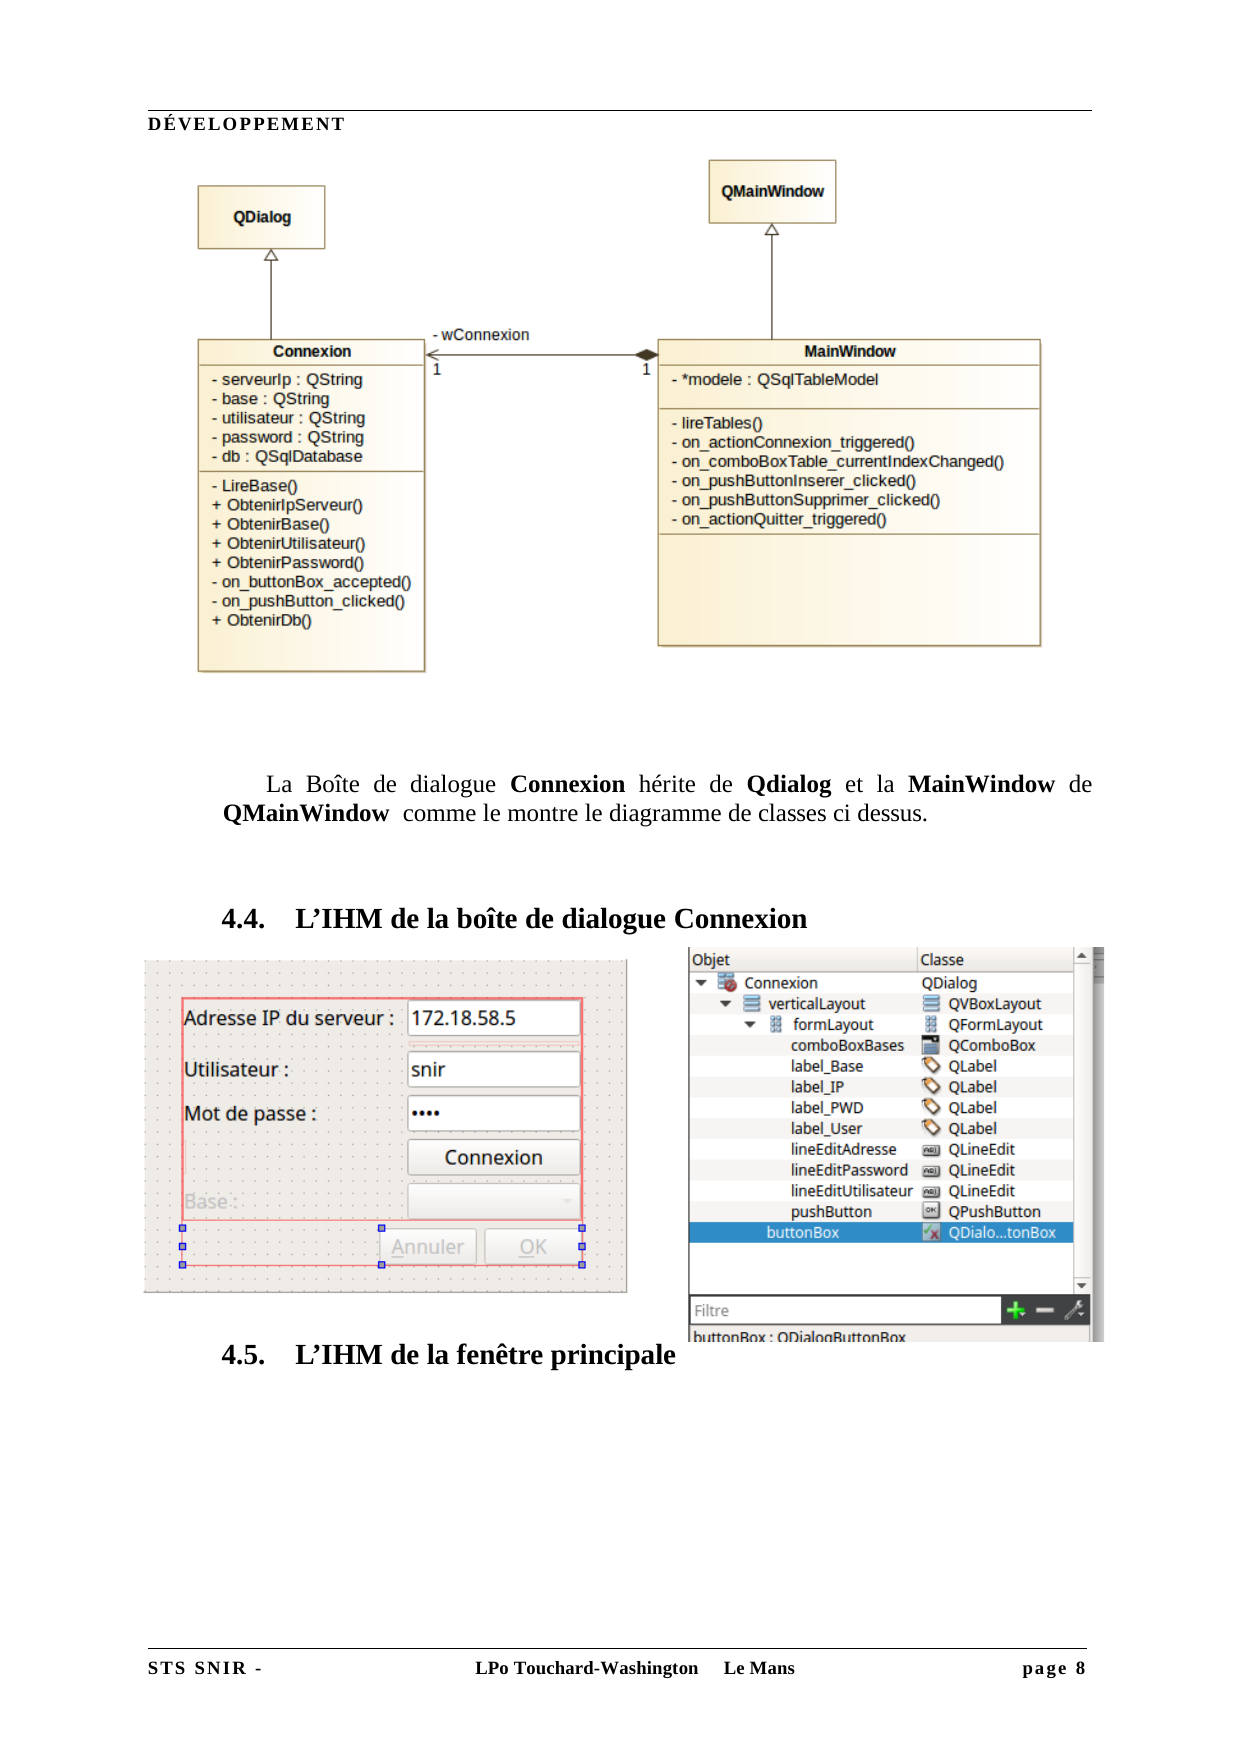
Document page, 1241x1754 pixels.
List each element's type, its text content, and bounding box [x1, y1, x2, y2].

subtitle L’IHM de la fenêtre principale [221, 1342, 1092, 1370]
picture [135, 947, 1105, 1342]
subtitle L’IHM de la boîte de dialogue Connexion [221, 906, 1092, 935]
picture [185, 147, 1055, 686]
text La Boîte de dialogue Connexion hérite de Qdialog et la MainWindow de QMainWindow comme le montre le diagramme de classes ci dessus. [223, 768, 1092, 827]
